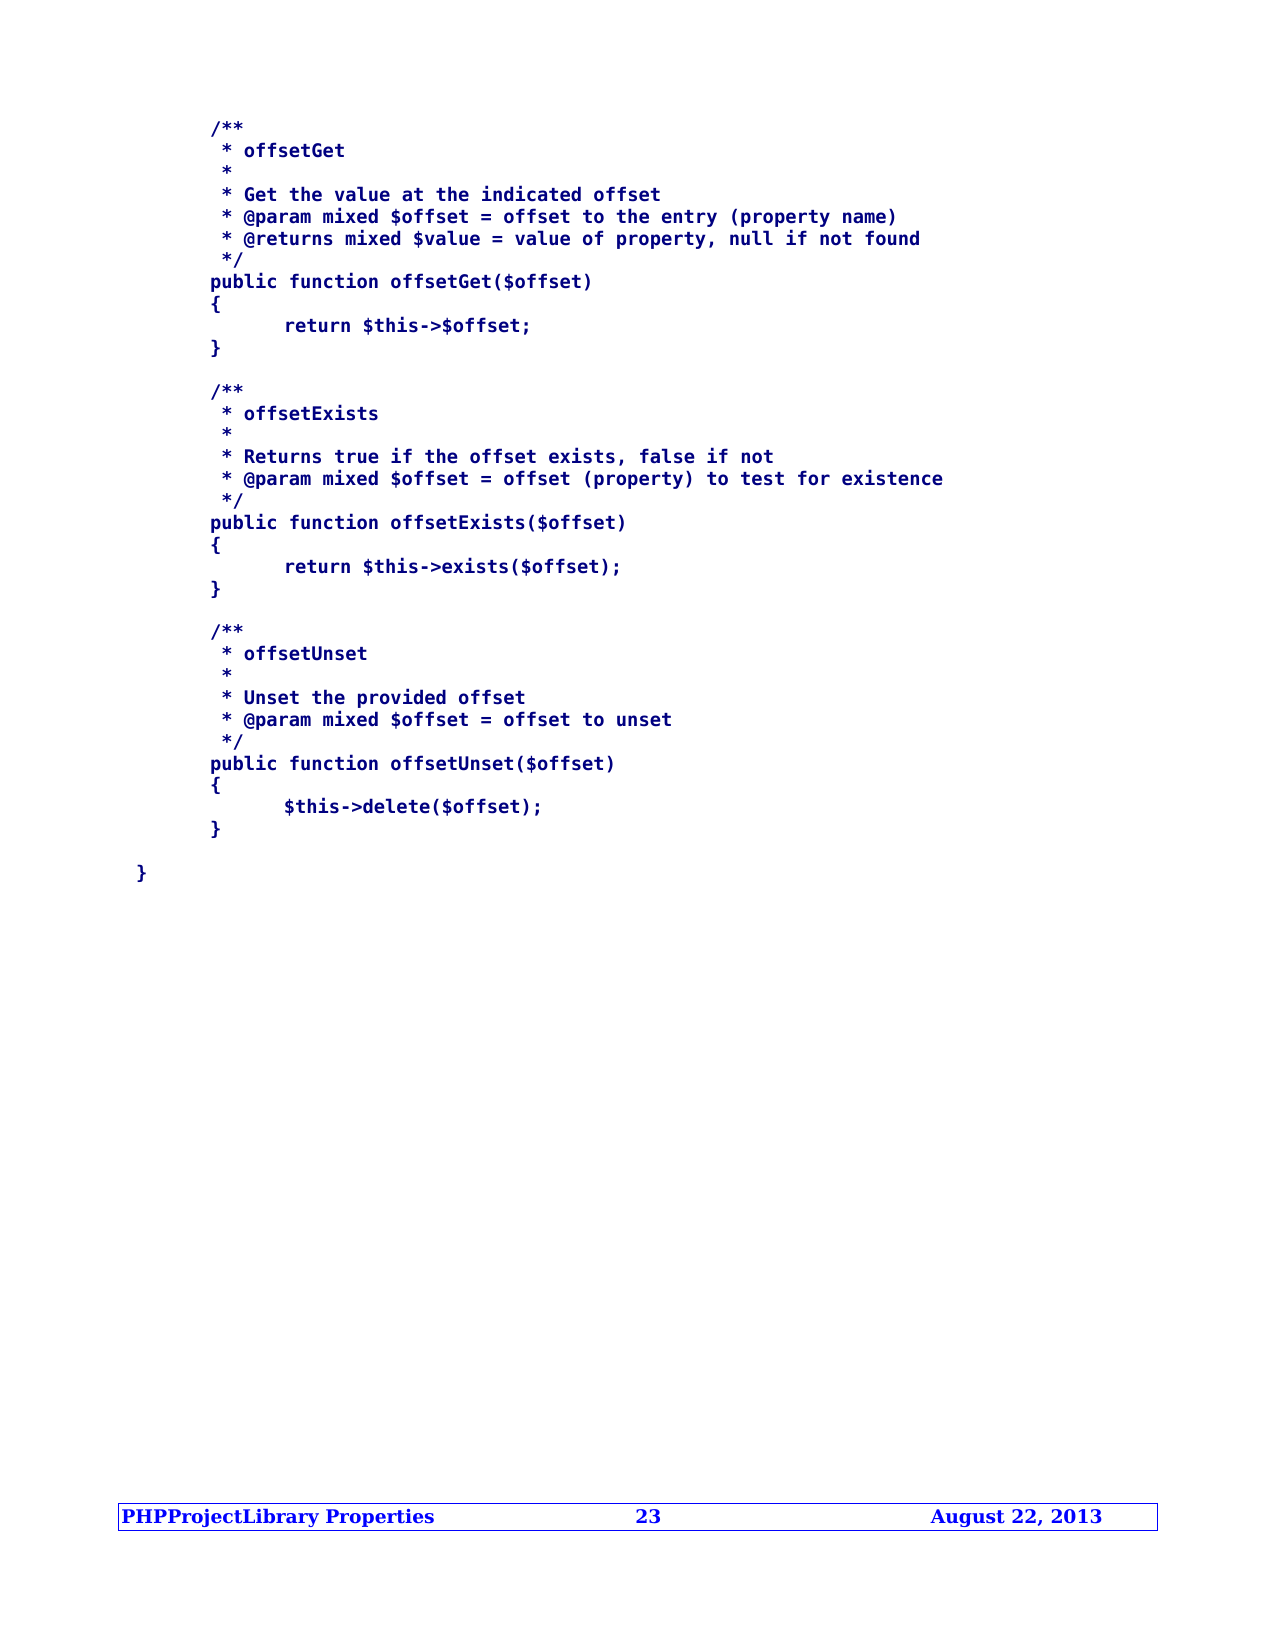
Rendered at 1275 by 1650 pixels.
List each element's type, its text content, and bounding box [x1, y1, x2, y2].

list * Unset the provided offset [136, 687, 1157, 709]
list * @param mixed $offset = offset to the entry (property name) [136, 206, 1157, 227]
list { [136, 774, 1157, 796]
list } [136, 818, 1157, 840]
list * Get the value at the indicated offset [136, 184, 1157, 206]
list */ [136, 731, 1157, 752]
list */ [136, 490, 1157, 512]
list public function offsetGet($offset) [136, 271, 1157, 293]
list * [136, 665, 1157, 687]
list } [136, 337, 1157, 359]
list return $this->$offset; [136, 315, 1157, 337]
list return $this->exists($offset); [136, 556, 1157, 577]
list public function offsetUnset($offset) [136, 752, 1157, 774]
list * @param mixed $offset = offset to unset [136, 709, 1157, 731]
list * offsetUnset [136, 643, 1157, 665]
list { [136, 293, 1157, 315]
list * offsetGet [136, 140, 1157, 162]
list * @param mixed $offset = offset (property) to test for existence [136, 468, 1157, 490]
list /** [136, 381, 1157, 402]
list * offsetExists [136, 402, 1157, 424]
list } [136, 862, 1157, 884]
list * [136, 162, 1157, 184]
list * Returns true if the offset exists, false if not [136, 446, 1157, 468]
list public function offsetExists($offset) [136, 512, 1157, 534]
list * [136, 424, 1157, 446]
list /** [136, 621, 1157, 643]
list */ [136, 249, 1157, 271]
list $this->delete($offset); [136, 796, 1157, 818]
list /** [136, 118, 1157, 140]
list * @returns mixed $value = value of property, null if not found [136, 227, 1157, 249]
list { [136, 534, 1157, 556]
list } [136, 577, 1157, 599]
